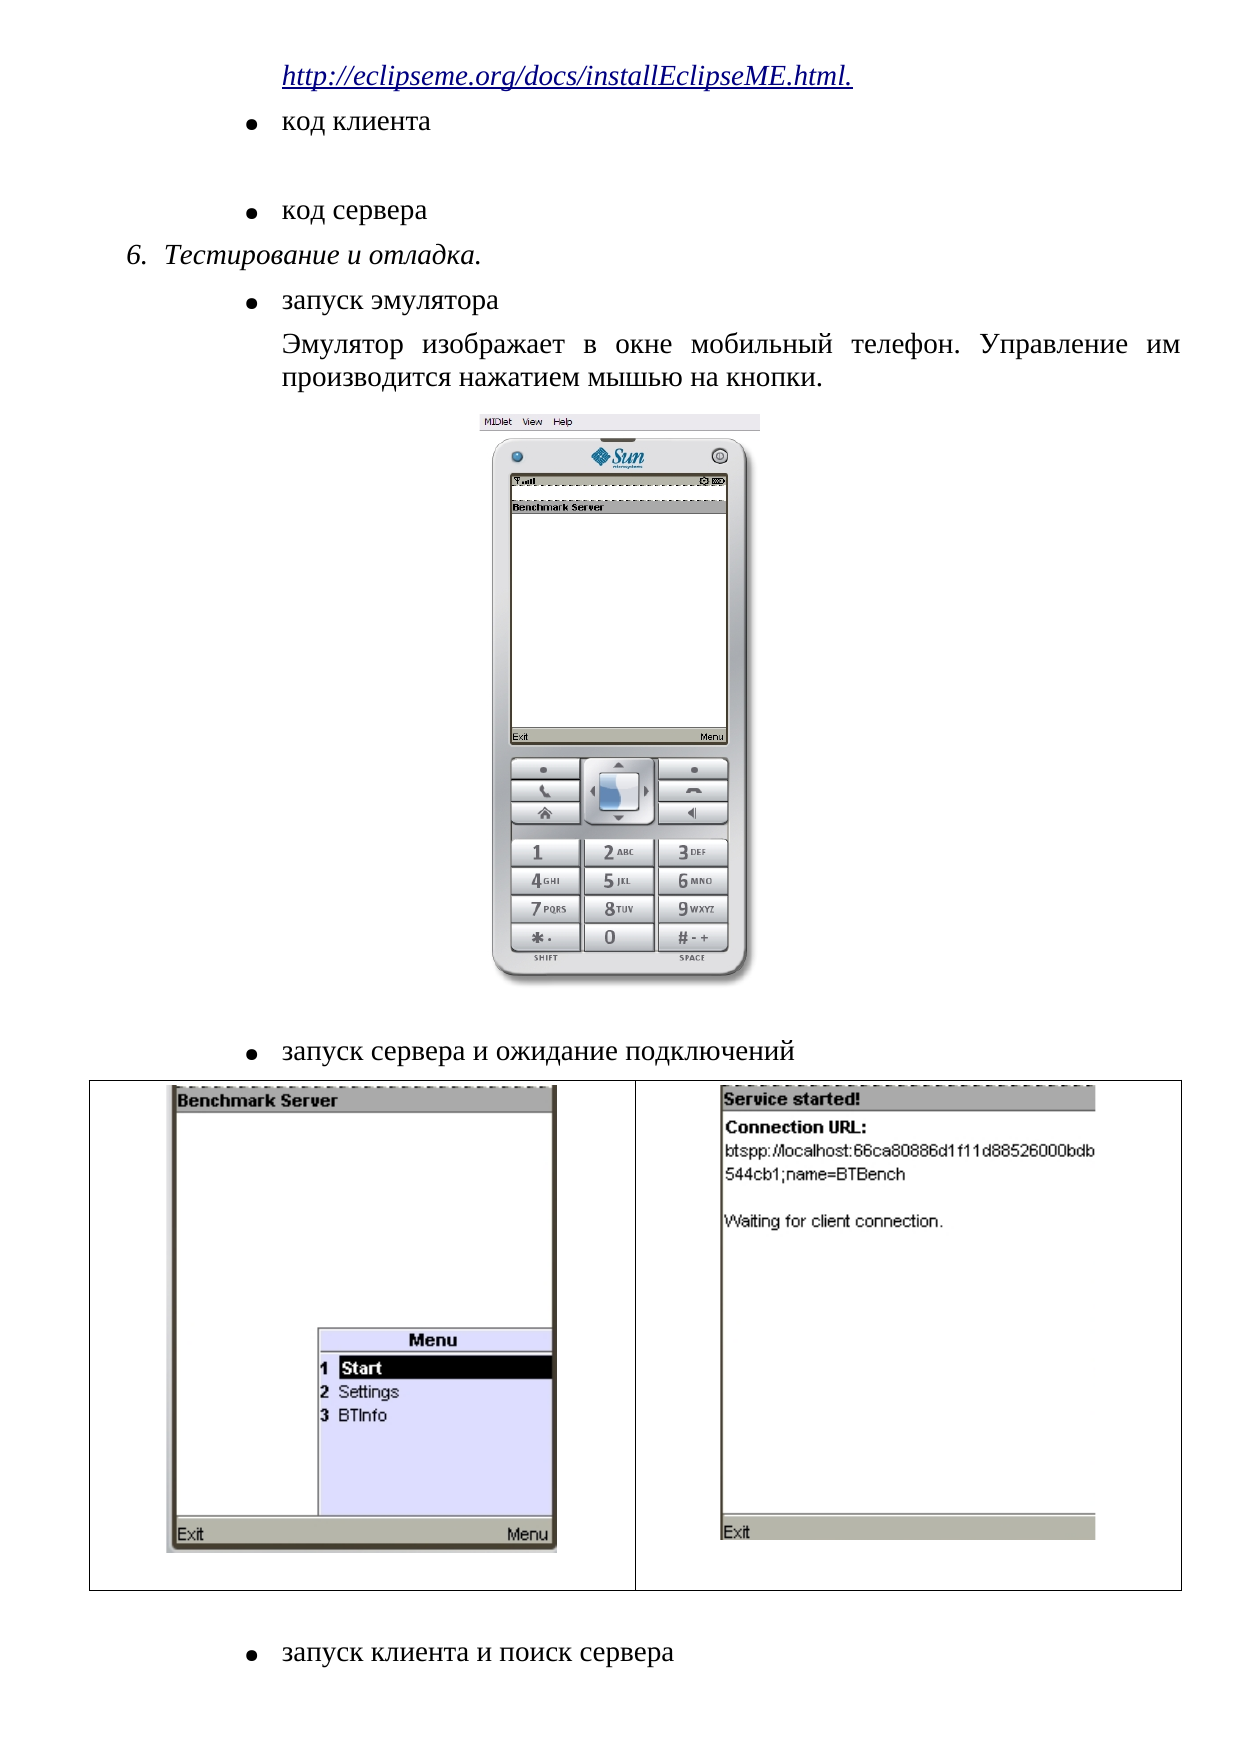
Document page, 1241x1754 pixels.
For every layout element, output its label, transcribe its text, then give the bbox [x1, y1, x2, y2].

table_header [636, 1081, 1181, 1590]
list код сервера [244, 193, 1181, 226]
list запуск клиента и поиск сервера [244, 1635, 1181, 1668]
list запуск сервера и ожидание подключений [244, 1035, 1181, 1067]
table_header [90, 1081, 635, 1552]
list http://eclipseme.org/docs/installEclipseME.html. [244, 59, 1181, 91]
list запуск эмулятора [244, 283, 1181, 315]
picture [720, 1085, 1096, 1540]
list Эмулятор изображает в окне мобильный телефон. Управление им производится нажатием мышью на кнопки. [244, 328, 1181, 392]
list Тестирование и отладка. [126, 238, 1181, 271]
picture [479, 414, 760, 990]
picture [166, 1085, 557, 1553]
table_header [90, 1553, 635, 1590]
list код клиента [244, 104, 1181, 136]
